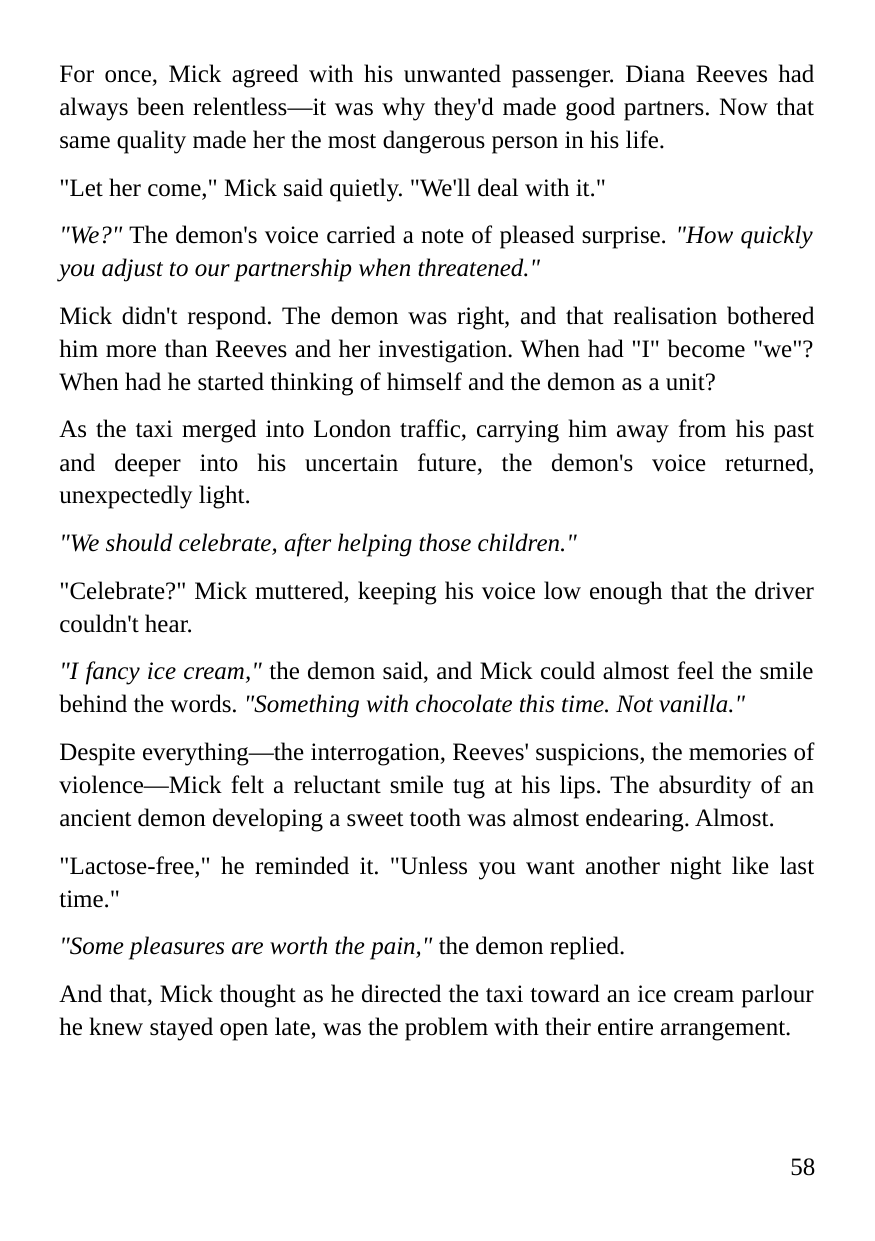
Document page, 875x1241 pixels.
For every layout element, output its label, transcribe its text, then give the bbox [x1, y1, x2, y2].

text For once, Mick agreed with his unwanted passenger. Diana Reeves had always been relentless—it was why they'd made good partners. Now that same quality made her the most dangerous person in his life. [59, 59, 815, 154]
text As the taxi merged into London traffic, carrying him away from his past and deeper into his uncertain future, the demon's voice returned, unexpectedly light. [59, 414, 815, 509]
text "Let her come," Mick said quietly. "We'll deal with it." [59, 173, 815, 201]
text "Celebrate?" Mick muttered, keeping his voice low enough that the driver couldn't hear. [59, 576, 815, 638]
text Despite everything—the interrogation, Reeves' suspicions, the memories of violence—Mick felt a reluctant smile tug at his lips. The absurdity of an ancient demon developing a sweet tooth was almost endearing. Almost. [59, 737, 815, 832]
text "Some pleasures are worth the pain," the demon replied. [59, 931, 815, 960]
text And that, Mick thought as he directed the taxi toward an ice cream parlour he knew stayed open late, was the problem with their entire arrangement. [59, 979, 815, 1041]
text "I fancy ice cream," the demon said, and Mick could almost feel the smile behind the words. "Something with chocolate this time. Not vanilla." [59, 656, 815, 718]
text "Lactose-free," he reminded it. "Unless you want another night like last time." [59, 851, 815, 912]
text "We?" The demon's voice carried a note of pleased surprise. "How quickly you adjust to our partnership when threatened." [59, 220, 815, 282]
text Mick didn't respond. The demon was right, and that realisation bothered him more than Reeves and her investigation. When had "I" become "we"? When had he started thinking of himself and the demon as a unit? [59, 301, 815, 396]
text "We should celebrate, after helping those children." [59, 528, 815, 557]
